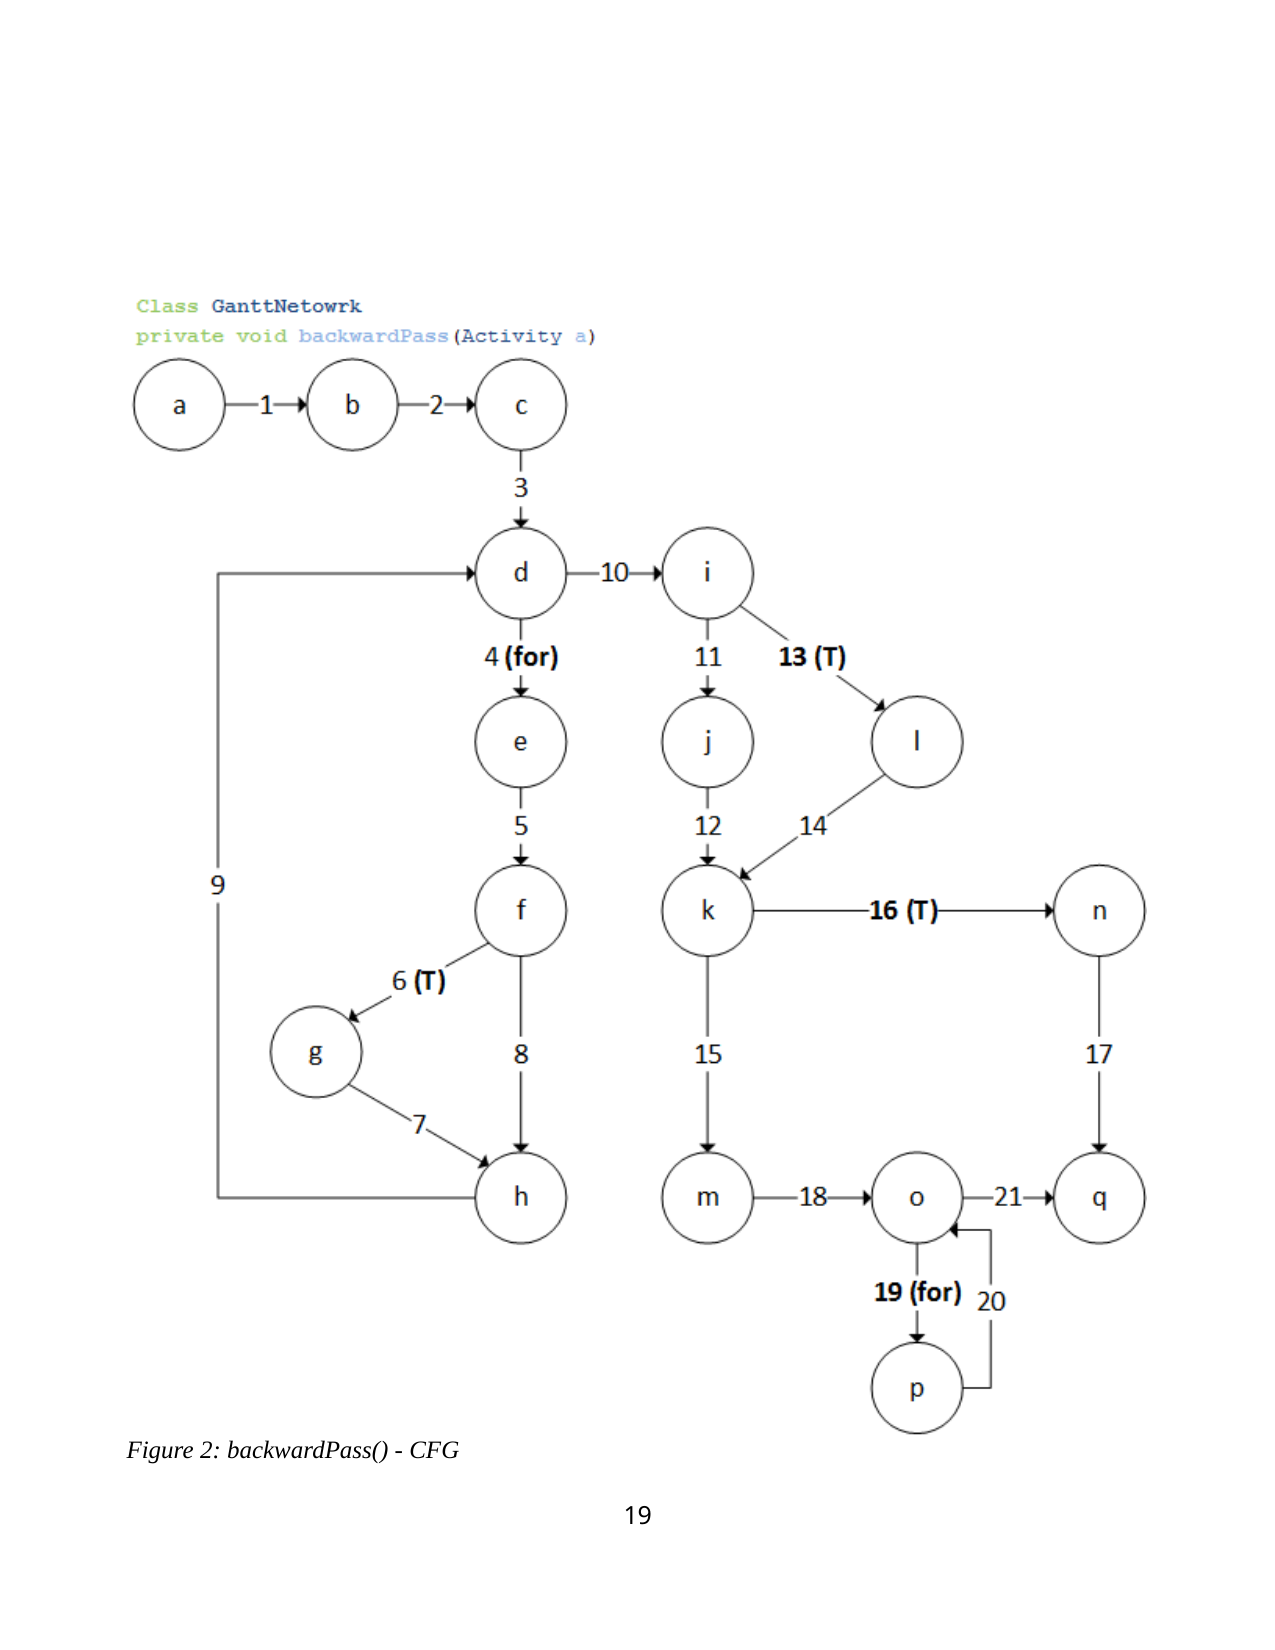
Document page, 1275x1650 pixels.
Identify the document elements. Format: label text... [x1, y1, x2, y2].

text Figure 2: backwardPass() - CFG [126, 1436, 1147, 1464]
picture [126, 264, 1147, 1436]
